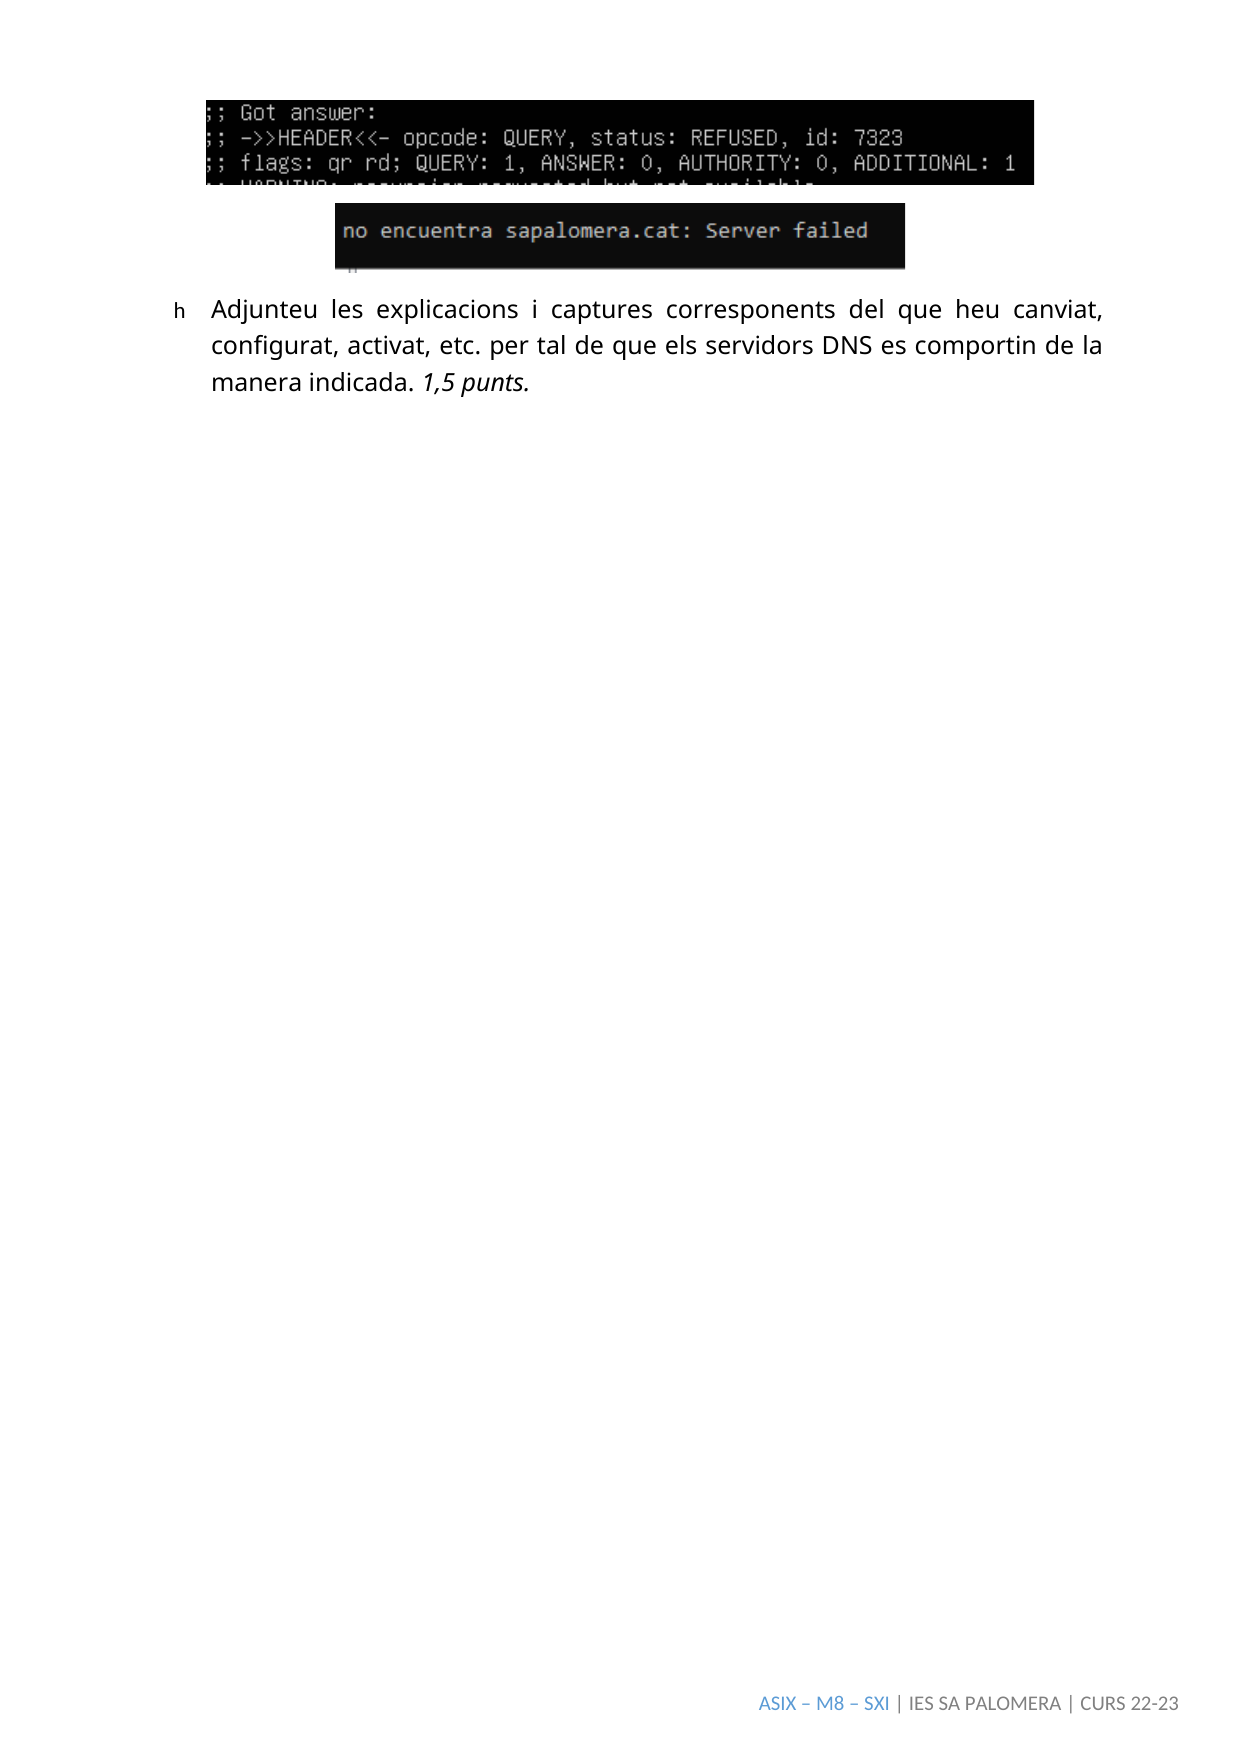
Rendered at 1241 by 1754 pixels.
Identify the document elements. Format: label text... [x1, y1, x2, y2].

picture [335, 203, 906, 273]
list Adjunteu les explicacions i captures corresponents del que heu canviat, configurat, activat, etc. per tal de que els servidors DNS es comportin de la manera indicada. 1,5 punts. [173, 291, 1104, 399]
picture [206, 100, 1035, 185]
